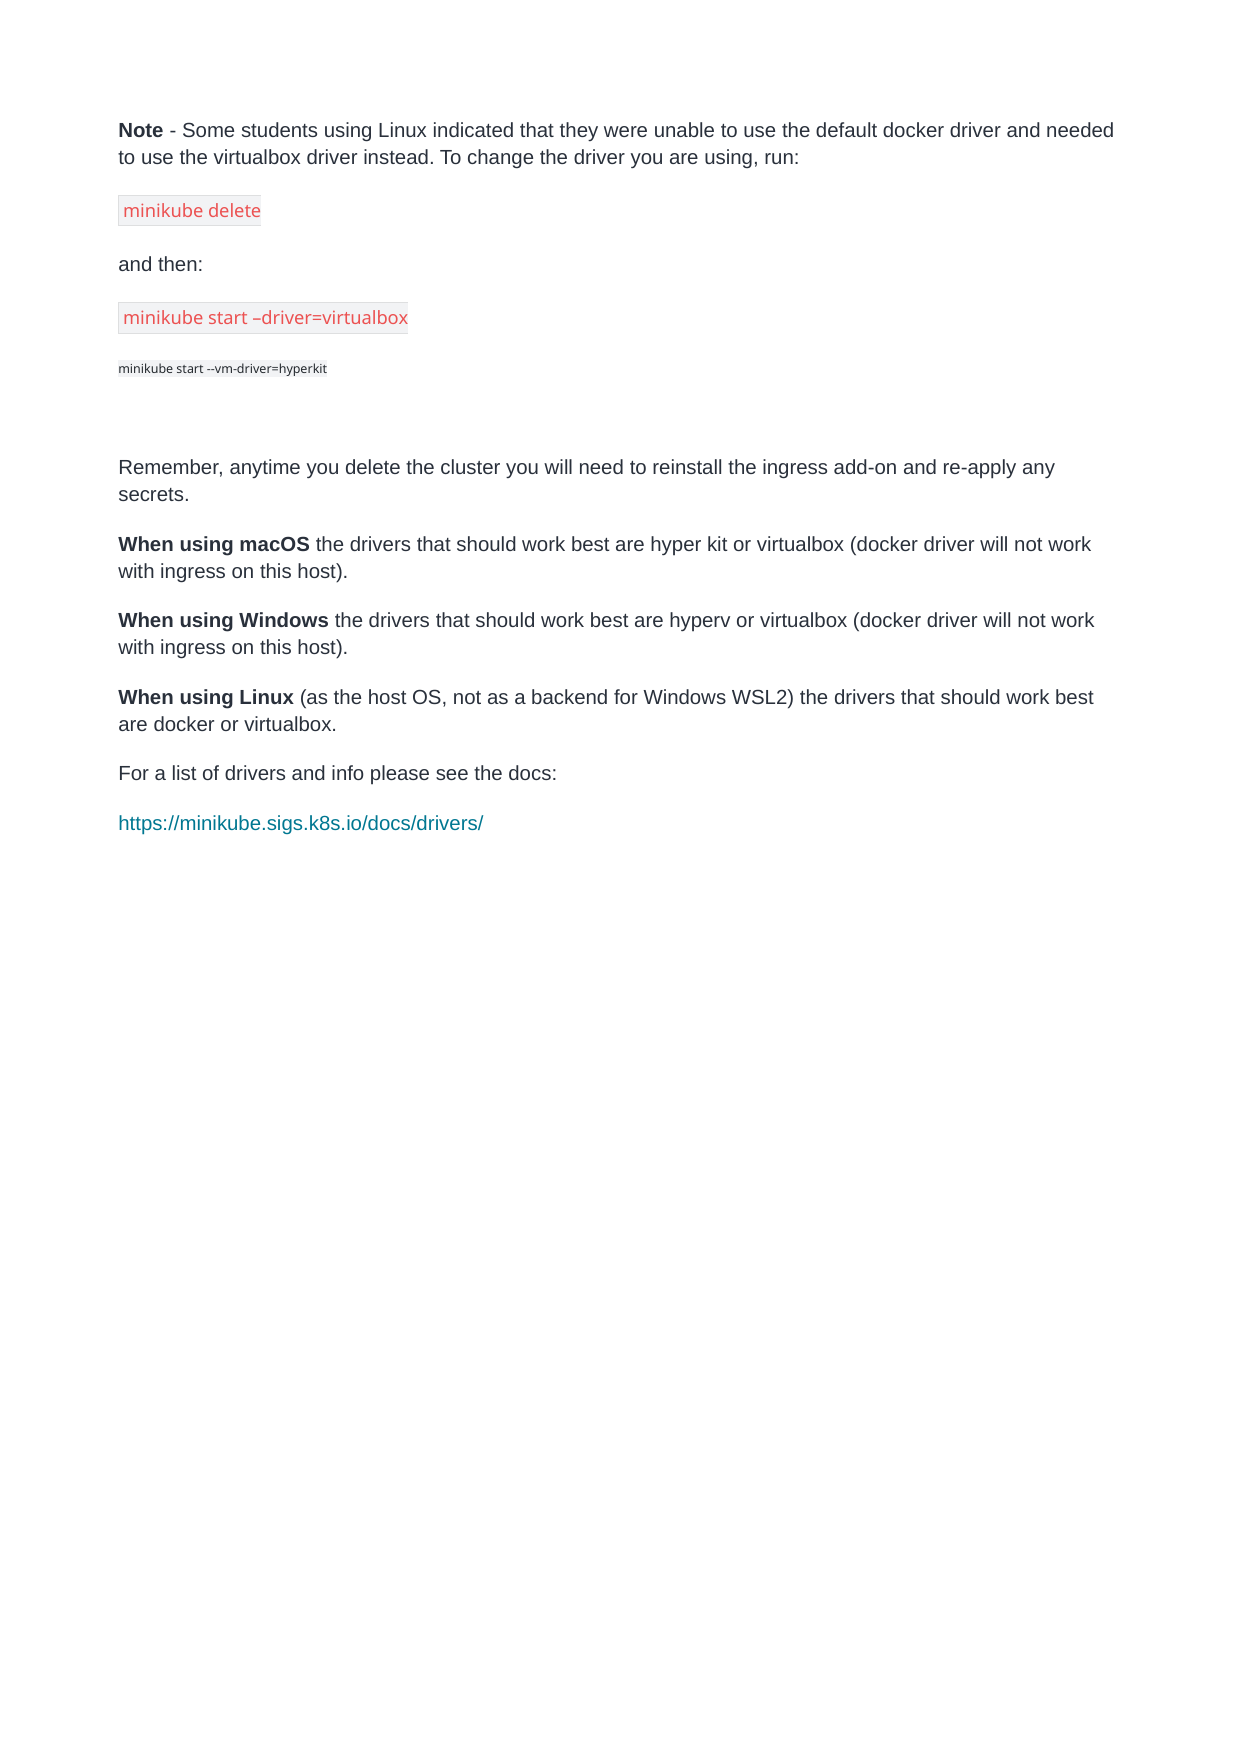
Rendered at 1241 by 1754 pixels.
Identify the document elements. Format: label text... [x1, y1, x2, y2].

text minikube start --vm-driver=hyperkit [118, 360, 1122, 377]
text minikube delete [118, 194, 1122, 225]
text For a list of drivers and info please see the docs: [118, 761, 1122, 785]
text Remember, anytime you delete the cluster you will need to reinstall the ingress add-on and re-apply any secrets. [118, 456, 1122, 506]
text When using macOS the drivers that should work best are hyper kit or virtualbox (docker driver will not work with ingress on this host). [118, 532, 1122, 582]
text When using Windows the drivers that should work best are hyperv or virtualbox (docker driver will not work with ingress on this host). [118, 608, 1122, 659]
text Note - Some students using Linux indicated that they were unable to use the default docker driver and needed to use the virtualbox driver instead. To change the driver you are using, run: [118, 118, 1122, 168]
text minikube start –driver=virtualbox [119, 302, 1122, 333]
text When using Linux (as the host OS, not as a backend for Windows WSL2) the drivers that should work best are docker or virtualbox. [118, 685, 1122, 735]
text and then: [118, 253, 1122, 276]
text https://minikube.sigs.k8s.io/docs/drivers/ [118, 811, 1122, 834]
